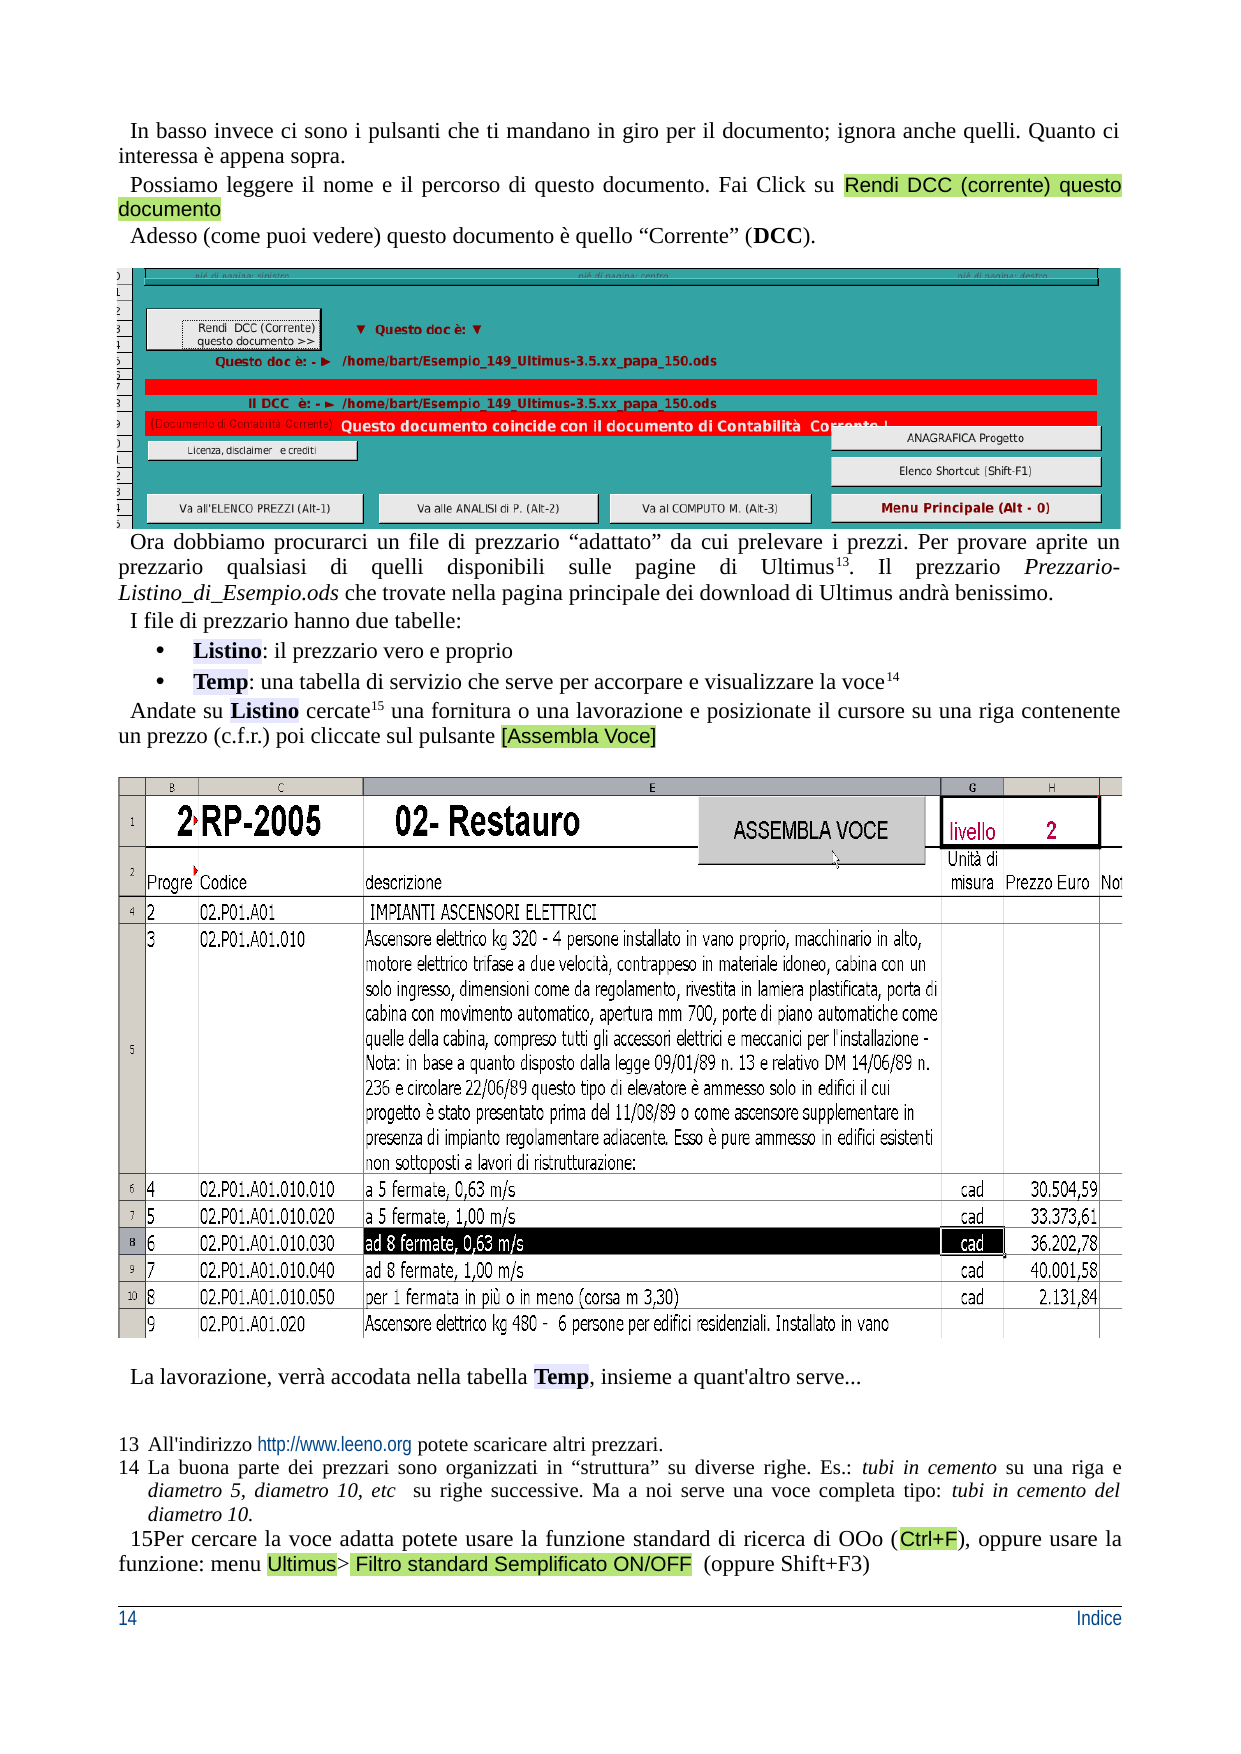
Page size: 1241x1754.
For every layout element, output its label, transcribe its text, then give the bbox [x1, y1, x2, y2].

list La buona parte dei prezzari sono organizzati in “struttura” su diverse righe. Es.: tubi in cemento su una riga e diametro 5, diametro 10, etc su righe successive. Ma a noi serve una voce completa tipo: tubi in cemento del diametro 10. [118, 1456, 1122, 1526]
text Possiamo leggere il nome e il percorso di questo documento. Fai Click su Rendi DCC (corrente) questo documento [118, 172, 1122, 221]
text Andate su Listino cercate una fornitura o una lavorazione e posizionate il cursore su una riga contenente un prezzo (c.f.r.) poi cliccate sul pulsante [Assembla Voce] [118, 698, 1122, 749]
text All'indirizzo http://www.leeno.org potete scaricare altri prezzari. [118, 1432, 1122, 1456]
text I file di prezzario hanno due tabelle: [118, 608, 1122, 633]
list Temp: una tabella di servizio che serve per accorpare e visualizzare la voce [156, 667, 1122, 695]
text Per cercare la voce adatta potete usare la funzione standard di ricerca di OOo (Ctrl+F), oppure usare la funzione: menu Ultimus> Filtro standard Semplificato ON/OFF (oppure Shift+F3) [118, 1526, 1122, 1576]
text La lavorazione, verrà accodata nella tabella Temp, insieme a quant'altro serve... [118, 1364, 534, 1389]
picture [116, 268, 1121, 529]
text In basso invece ci sono i pulsanti che ti mandano in giro per il documento; ignora anche quelli. Quanto ci interessa è appena sopra. [118, 118, 1122, 169]
text Ora dobbiamo procurarci un file di prezzario “adattato” da cui prelevare i prezzi. Per provare aprite un prezzario qualsiasi di quelli disponibili sulle pagine di Ultimus. Il prezzario Prezzario-Listino_di_Esempio.ods che trovate nella pagina principale dei download di Ultimus andrà benissimo. [118, 252, 1122, 605]
text La lavorazione, verrà accodata nella tabella Temp, insieme a quant'altro serve... [589, 1364, 1122, 1389]
text Adesso (come puoi vedere) questo documento è quello “Corrente” (DCC). [118, 223, 1122, 249]
list Listino: il prezzario vero e proprio [156, 636, 1122, 664]
picture [118, 777, 1123, 1338]
